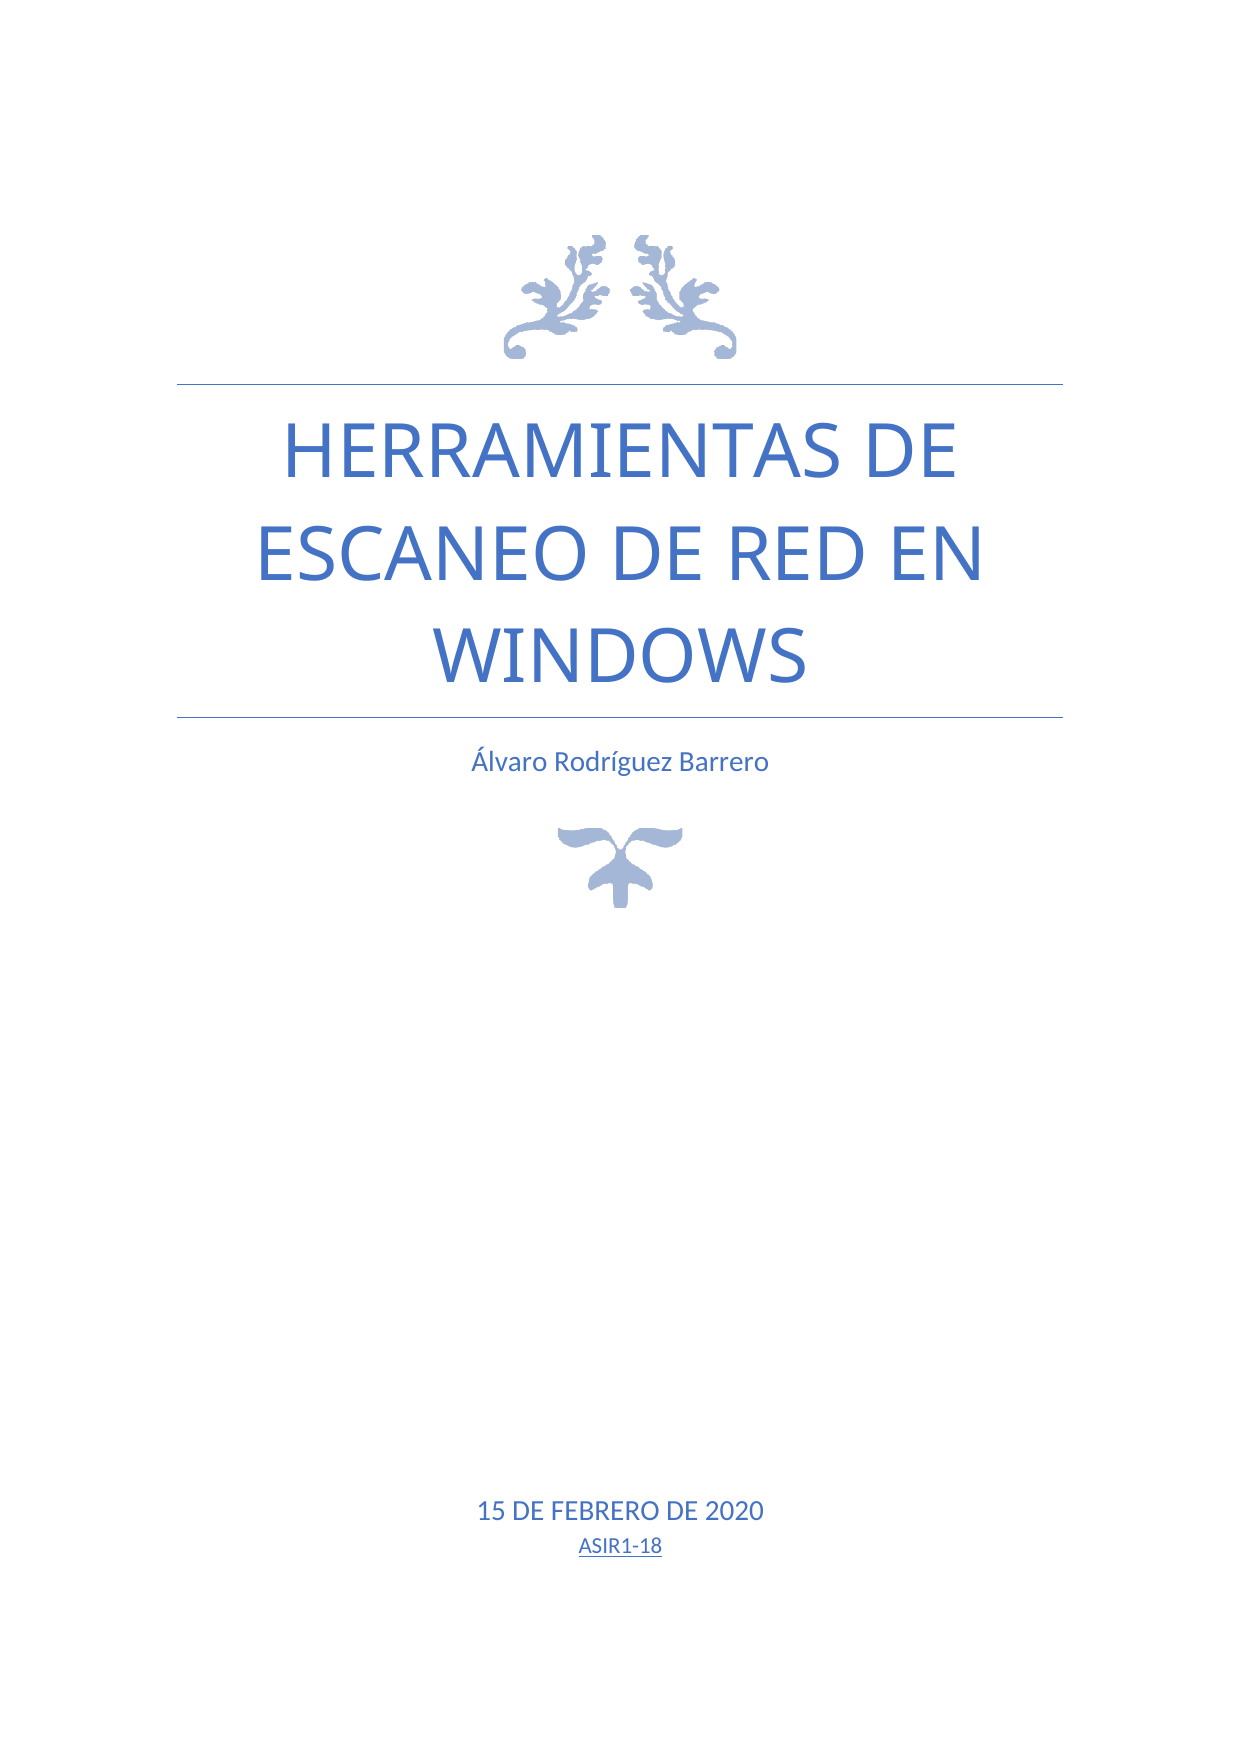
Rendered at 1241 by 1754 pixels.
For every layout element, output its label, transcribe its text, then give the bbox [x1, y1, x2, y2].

text 15 de febrero de 2020 [177, 1492, 1063, 1527]
text Herramientas de escaneo de red en windows [177, 385, 1063, 717]
text ASIR1-18 [177, 1532, 1063, 1559]
text Álvaro Rodríguez Barrero [177, 743, 1063, 779]
